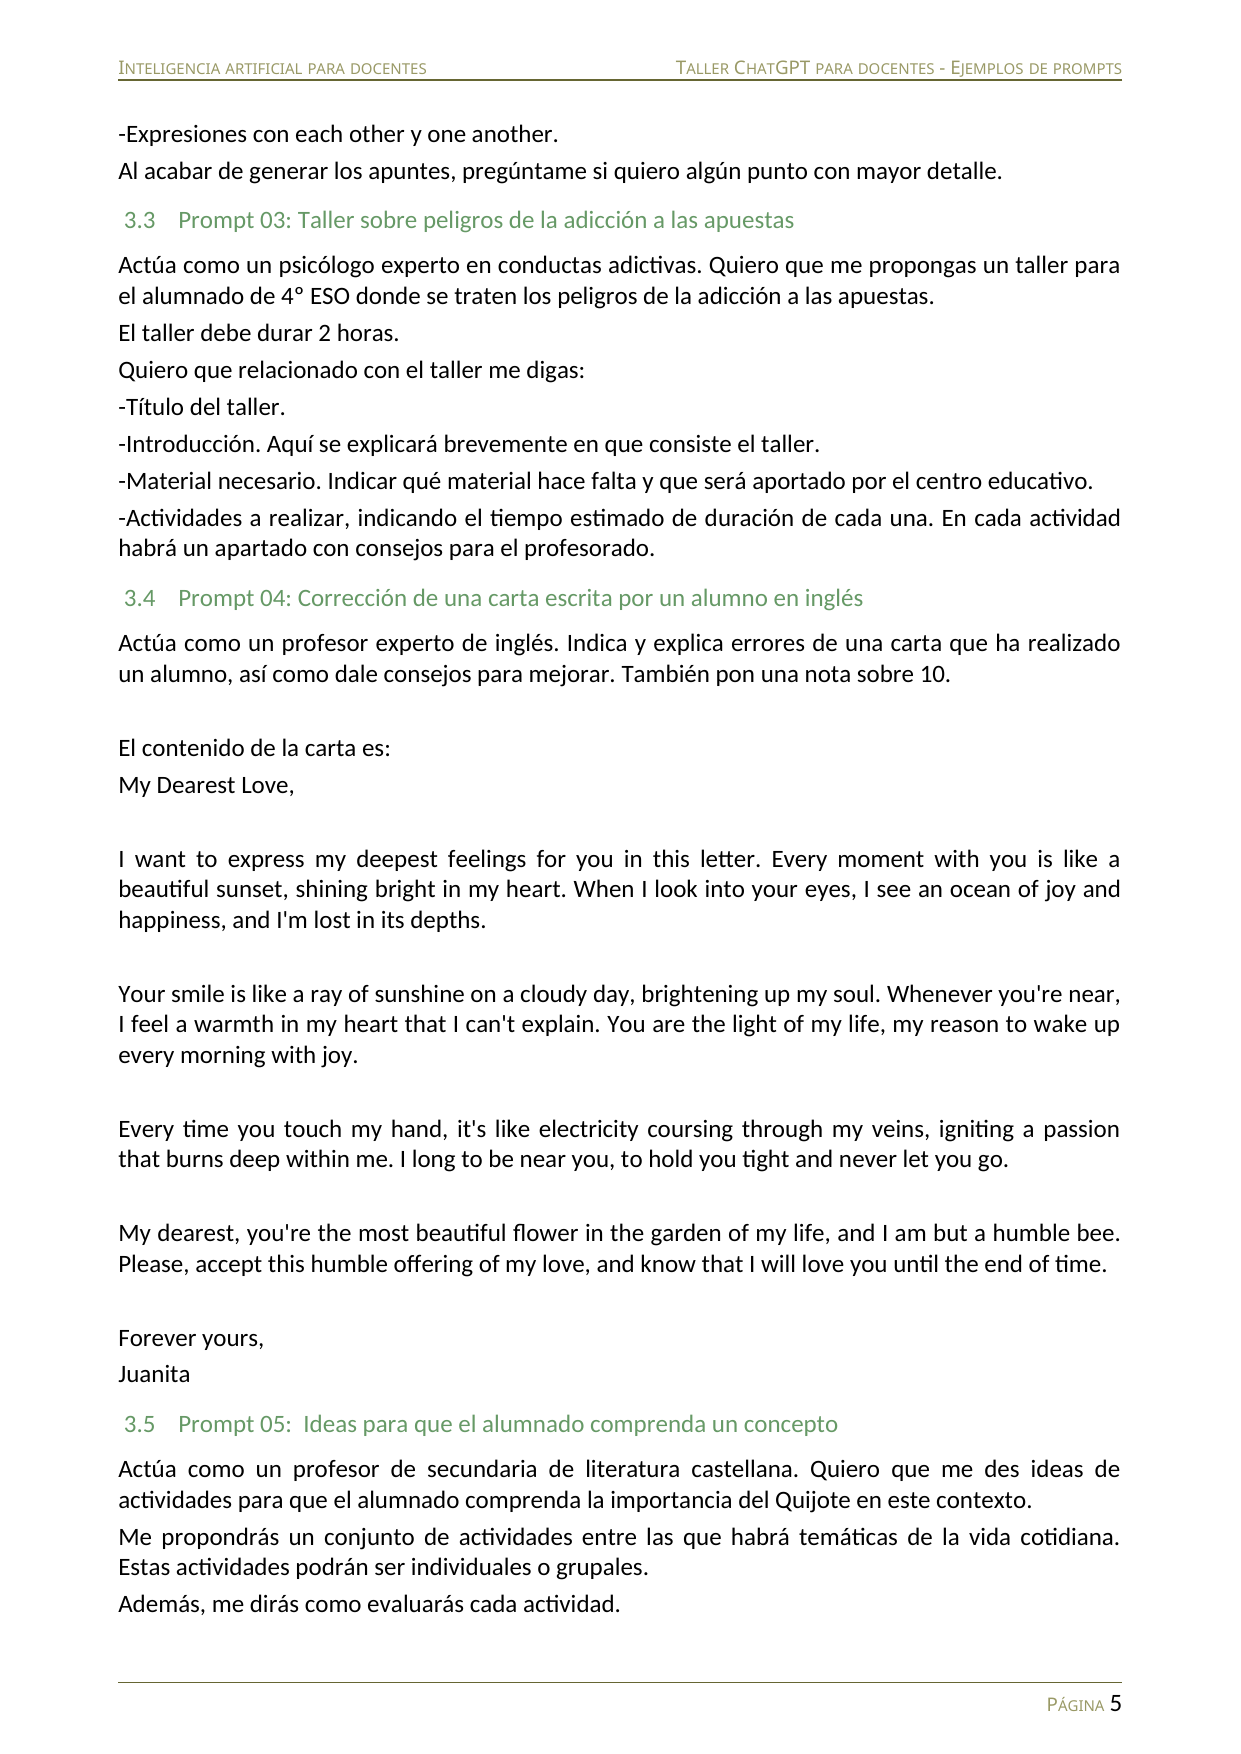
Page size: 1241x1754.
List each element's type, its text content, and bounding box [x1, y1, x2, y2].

text -Expresiones con each other y one another. [118, 118, 1122, 148]
text -Material necesario. Indicar qué material hace falta y que será aportado por el centro educativo. [118, 465, 1122, 496]
text -Actividades a realizar, indicando el tiempo estimado de duración de cada una. En cada actividad habrá un apartado con consejos para el profesorado. [118, 502, 1122, 563]
text El taller debe durar 2 horas. [118, 317, 1122, 348]
text Actúa como un profesor experto de inglés. Indica y explica errores de una carta que ha realizado un alumno, así como dale consejos para mejorar. También pon una nota sobre 10. [118, 627, 1122, 688]
text Me propondrás un conjunto de actividades entre las que habrá temáticas de la vida cotidiana. Estas actividades podrán ser individuales o grupales. [118, 1521, 1122, 1582]
text My Dearest Love, [118, 769, 1122, 799]
text My dearest, you're the most beautiful flower in the garden of my life, and I am but a humble bee. Please, accept this humble offering of my love, and know that I will love you until the end of time. [118, 1217, 1122, 1278]
text Al acabar de generar los apuntes, pregúntame si quiero algún punto con mayor detalle. [118, 155, 1122, 186]
text Forever yours, [118, 1322, 1122, 1352]
text Actúa como un psicólogo experto en conductas adictivas. Quiero que me propongas un taller para el alumnado de 4º ESO donde se traten los peligros de la adicción a las apuestas. [118, 250, 1122, 311]
text Juanita [118, 1359, 1122, 1389]
text Actúa como un profesor de secundaria de literatura castellana. Quiero que me des ideas de actividades para que el alumnado comprenda la importancia del Quijote en este contexto. [118, 1453, 1122, 1514]
text Además, me dirás como evaluarás cada actividad. [118, 1588, 1122, 1619]
subtitle Prompt 04: Corrección de una carta escrita por un alumno en inglés [118, 582, 1122, 612]
text -Título del taller. [118, 391, 1122, 422]
text I want to express my deepest feelings for you in this letter. Every moment with you is like a beautiful sunset, shining bright in my heart. When I look into your eyes, I see an ocean of joy and happiness, and I'm lost in its depths. [118, 843, 1122, 934]
subtitle Prompt 05: Ideas para que el alumnado comprenda un concepto [118, 1408, 1122, 1438]
text Quiero que relacionado con el taller me digas: [118, 354, 1122, 385]
subtitle Prompt 03: Taller sobre peligros de la adicción a las apuestas [118, 204, 1122, 235]
text El contenido de la carta es: [118, 732, 1122, 762]
text Your smile is like a ray of sunshine on a cloudy day, brightening up my soul. Whenever you're near, I feel a warmth in my heart that I can't explain. You are the light of my life, my reason to wake up every morning with joy. [118, 978, 1122, 1069]
text -Introducción. Aquí se explicará brevemente en que consiste el taller. [118, 428, 1122, 459]
text Every time you touch my hand, it's like electricity coursing through my veins, igniting a passion that burns deep within me. I long to be near you, to hold you tight and never let you go. [118, 1113, 1122, 1174]
